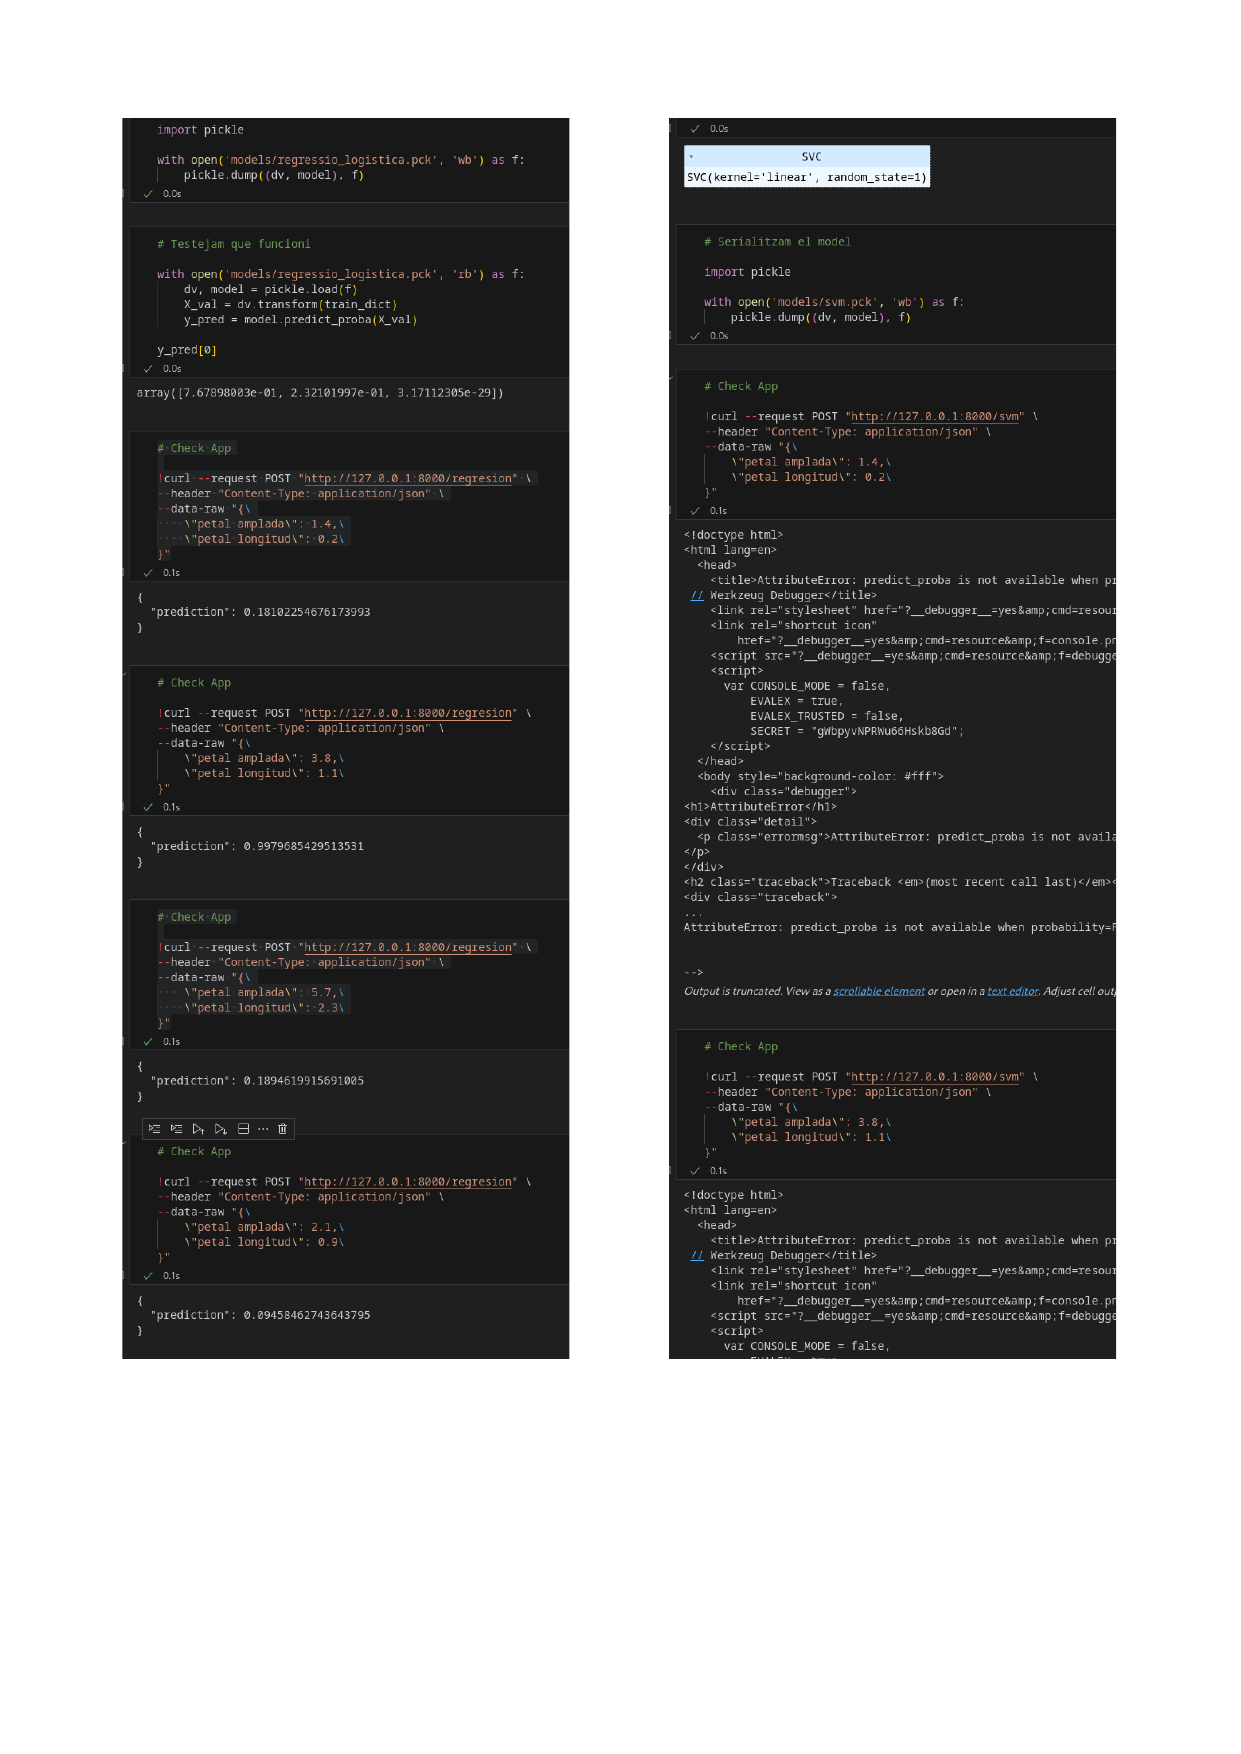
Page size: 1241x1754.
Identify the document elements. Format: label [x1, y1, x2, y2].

picture [122, 118, 570, 1359]
picture [669, 118, 1117, 1359]
